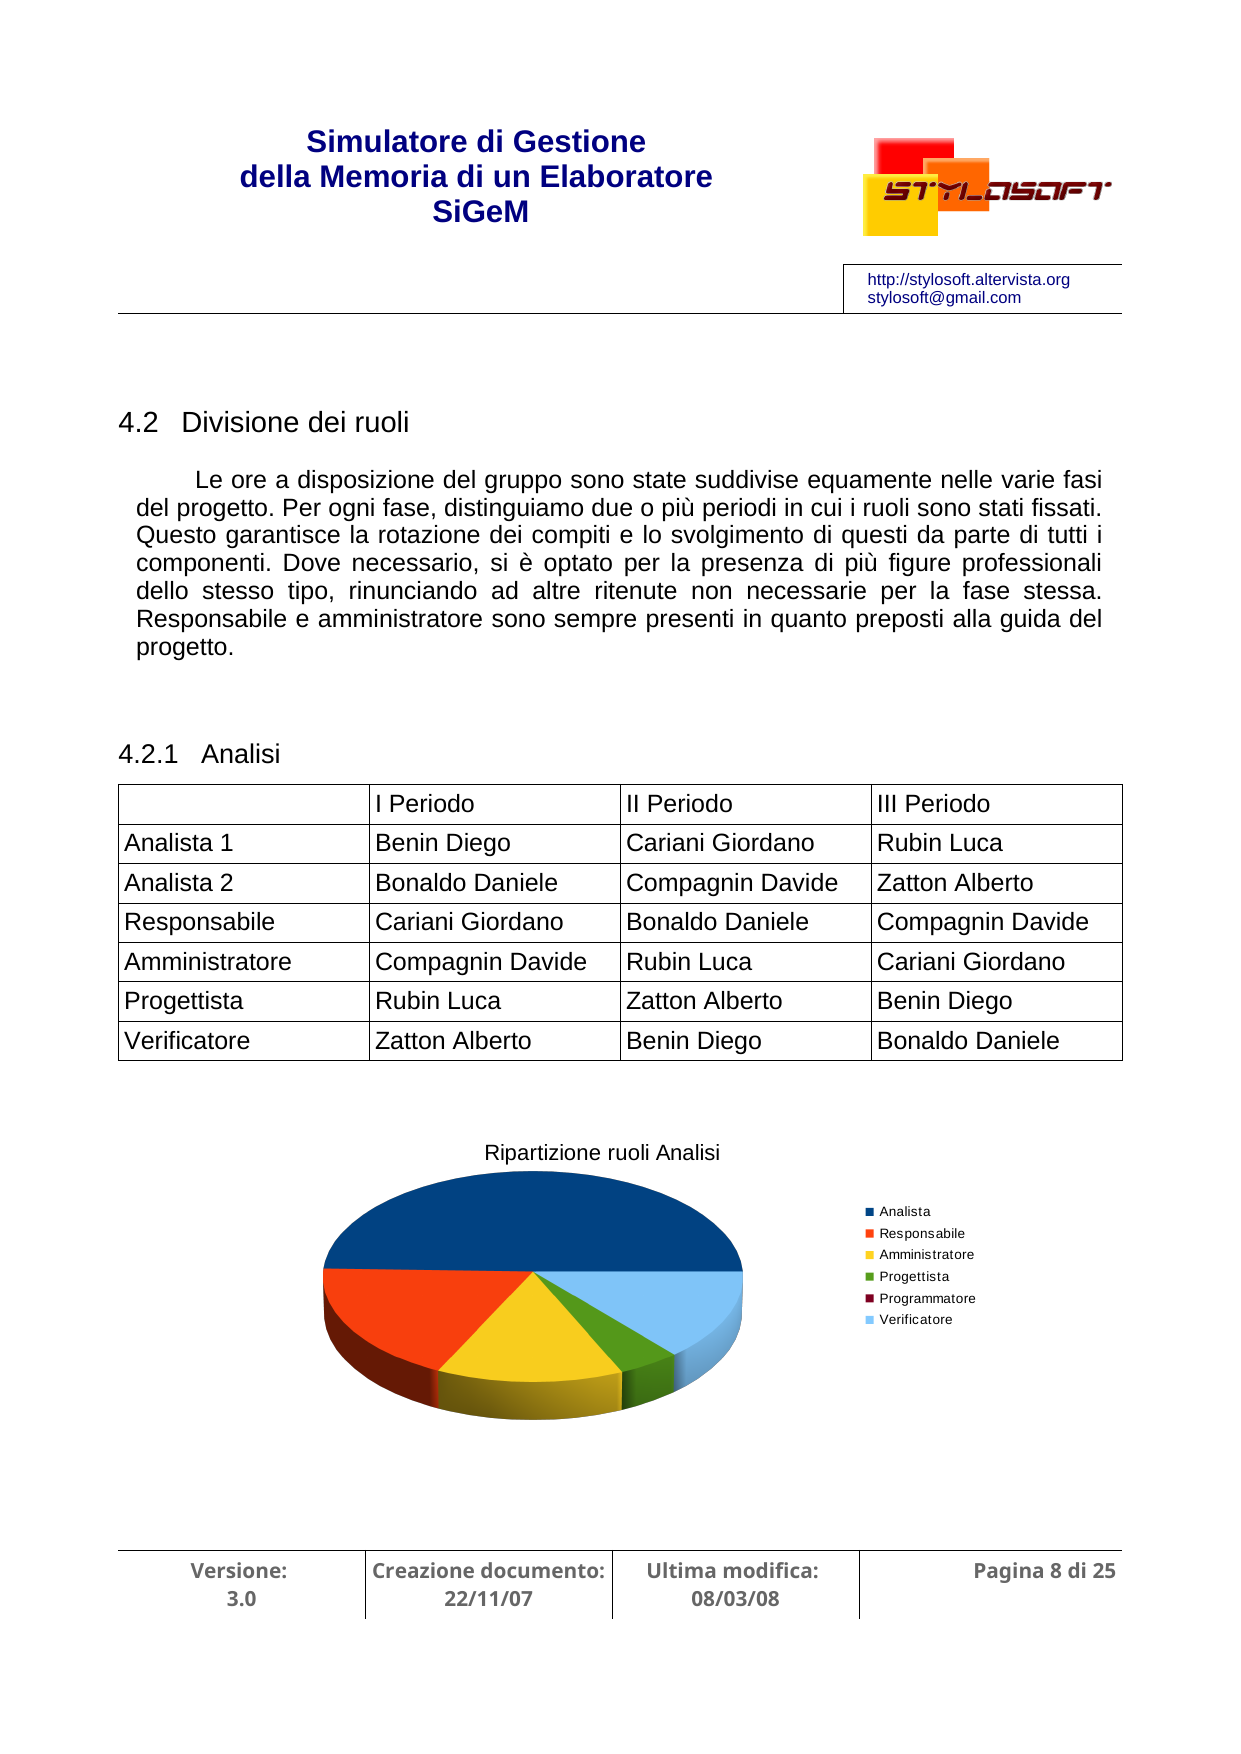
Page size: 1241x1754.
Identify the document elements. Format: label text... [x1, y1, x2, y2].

table_cell Cariani Giordano [370, 904, 620, 942]
table_cell Verificatore [119, 1022, 369, 1060]
table_cell Compagnin Davide [872, 904, 1122, 942]
table_cell Bonaldo Daniele [621, 904, 871, 942]
table_header [119, 785, 369, 823]
table_cell Rubin Luca [370, 982, 620, 1021]
table_cell Benin Diego [621, 1022, 871, 1060]
table_cell Cariani Giordano [621, 825, 871, 863]
table_cell Zatton Alberto [370, 1022, 620, 1060]
table_header II Periodo [621, 785, 871, 823]
subtitle Divisione dei ruoli [118, 406, 1122, 439]
table_cell Bonaldo Daniele [370, 864, 620, 902]
table_cell Zatton Alberto [621, 982, 871, 1021]
table_cell Benin Diego [872, 982, 1122, 1021]
table_cell Rubin Luca [872, 825, 1122, 863]
table_cell Cariani Giordano [872, 943, 1122, 981]
table_cell Responsabile [119, 904, 369, 942]
table_cell Analista 1 [119, 825, 369, 863]
table_cell Rubin Luca [621, 943, 871, 981]
table_header I Periodo [370, 785, 620, 823]
table_cell Analista 2 [119, 864, 369, 902]
table_cell Zatton Alberto [872, 864, 1122, 902]
table_cell Benin Diego [370, 825, 620, 863]
picture [848, 123, 1117, 247]
text Le ore a disposizione del gruppo sono state suddivise equamente nelle varie fasi del progetto. Per ogni fase, distinguiamo due o più periodi in cui i ruoli sono stati fissati. Questo garantisce la rotazione dei compiti e lo svolgimento di questi da parte di tutti i componenti. Dove necessario, si è optato per la presenza di più figure professionali dello stesso tipo, rinunciando ad altre ritenute non necessarie per la fase stessa. Responsabile e amministratore sono sempre presenti in quanto preposti alla guida del progetto. [136, 465, 1104, 661]
table_cell Amministratore [119, 943, 369, 981]
table_header III Periodo [872, 785, 1122, 823]
table_cell Progettista [119, 982, 369, 1021]
table_cell Compagnin Davide [370, 943, 620, 981]
table_cell Compagnin Davide [621, 864, 871, 902]
subtitle Analisi [118, 739, 1122, 769]
table_cell Bonaldo Daniele [872, 1022, 1122, 1060]
